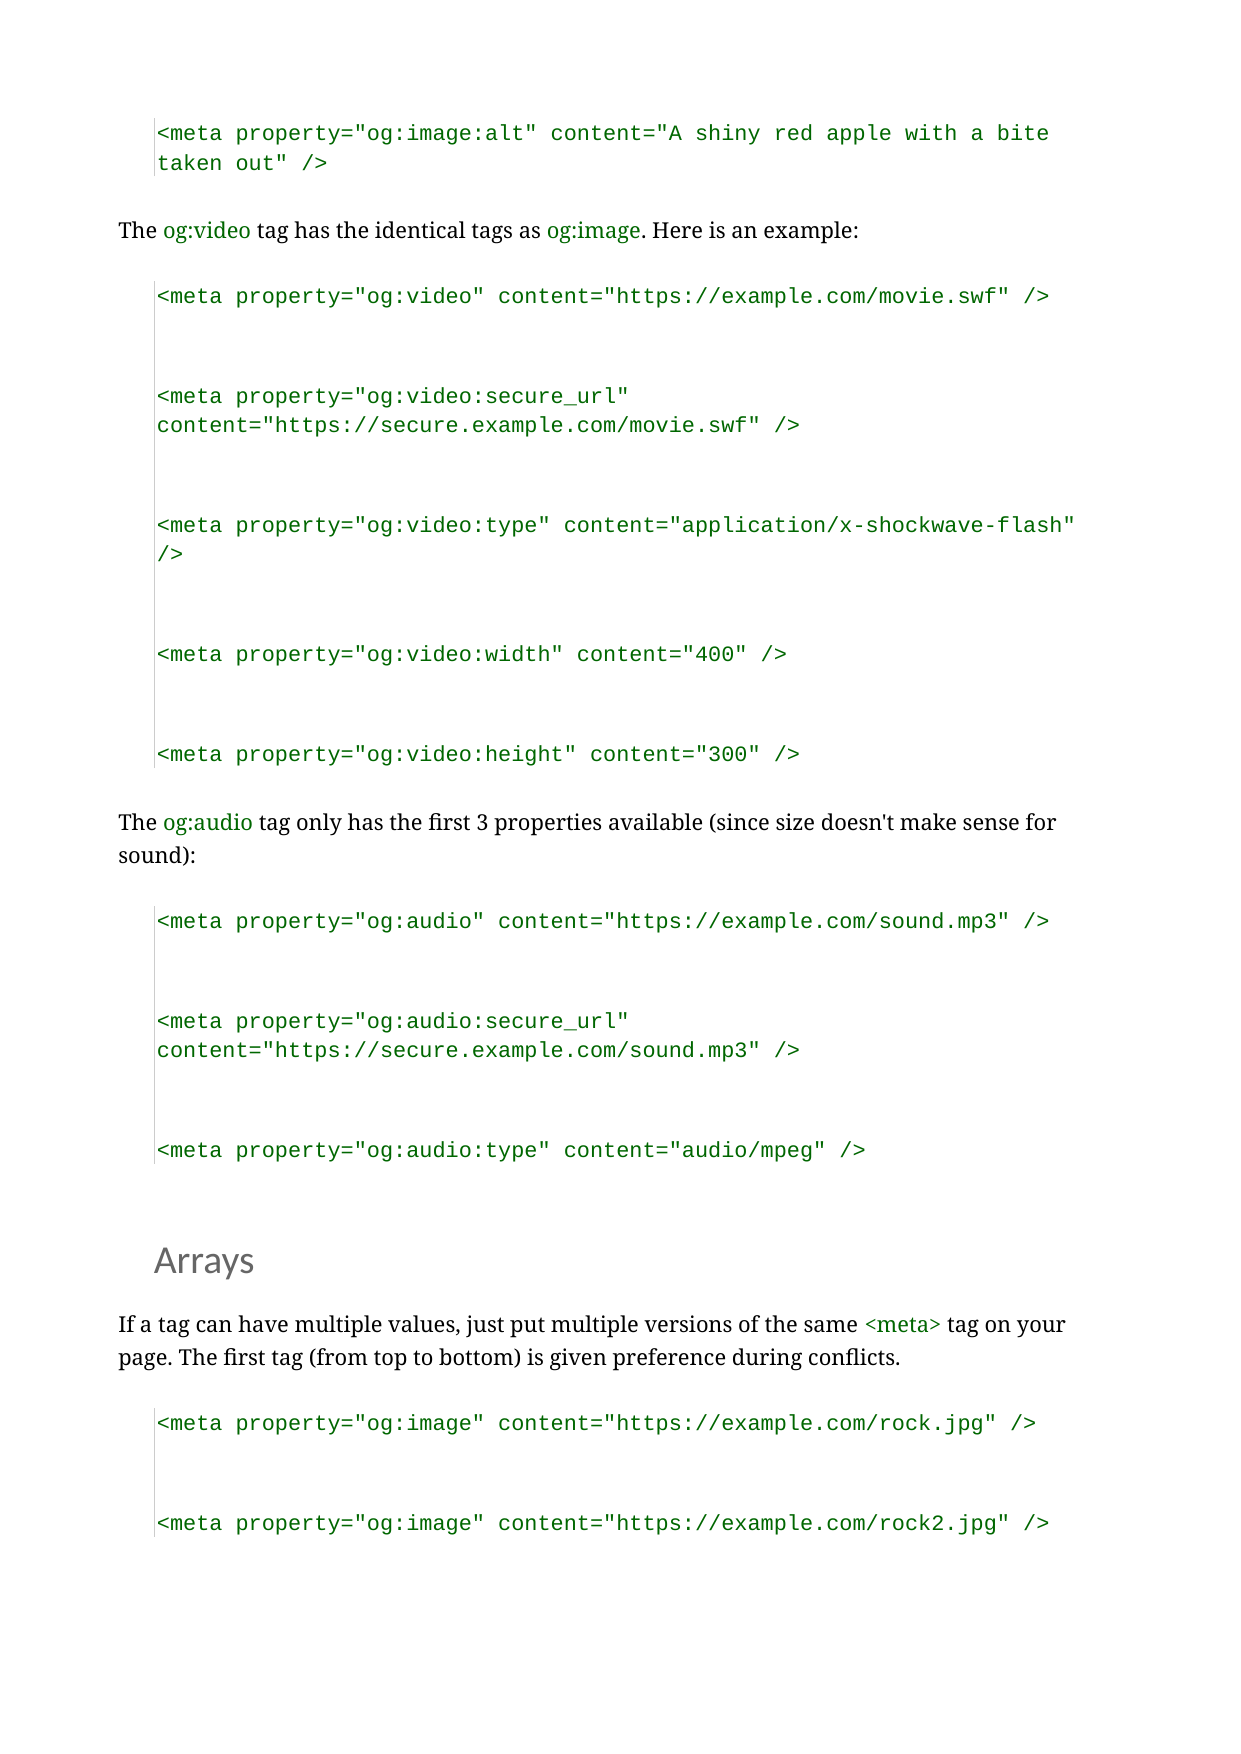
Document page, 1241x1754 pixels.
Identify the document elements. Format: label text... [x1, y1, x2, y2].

text The og:video tag has the identical tags as og:image. Here is an example: [118, 212, 1122, 245]
text <meta property="og:video:secure_url" content="https://secure.example.com/movie.swf" /> [155, 381, 1087, 439]
text <meta property="og:image" content="https://example.com/rock.jpg" /> [153, 1407, 1087, 1437]
text <meta property="og:video:width" content="400" /> [155, 639, 1087, 668]
text <meta property="og:image:alt" content="A shiny red apple with a bite taken out" /> [155, 118, 1087, 176]
text The og:audio tag only has the first 3 properties available (since size doesn't make sense for sound): [118, 803, 1122, 870]
text Arrays [153, 1199, 1087, 1284]
text <meta property="og:audio:type" content="audio/mpeg" /> [155, 1135, 1087, 1164]
text <meta property="og:video:height" content="300" /> [155, 739, 1087, 768]
text <meta property="og:audio:secure_url" content="https://secure.example.com/sound.mp3" /> [155, 1006, 1087, 1064]
text If a tag can have multiple values, just put multiple versions of the same <meta> tag on your page. The first tag (from top to bottom) is given preference during conflicts. [118, 1305, 1122, 1372]
text <meta property="og:audio" content="https://example.com/sound.mp3" /> [155, 906, 1087, 935]
text <meta property="og:image" content="https://example.com/rock2.jpg" /> [155, 1507, 1087, 1537]
text <meta property="og:video" content="https://example.com/movie.swf" /> [155, 281, 1087, 310]
text <meta property="og:video:type" content="application/x-shockwave-flash" /> [155, 510, 1087, 568]
